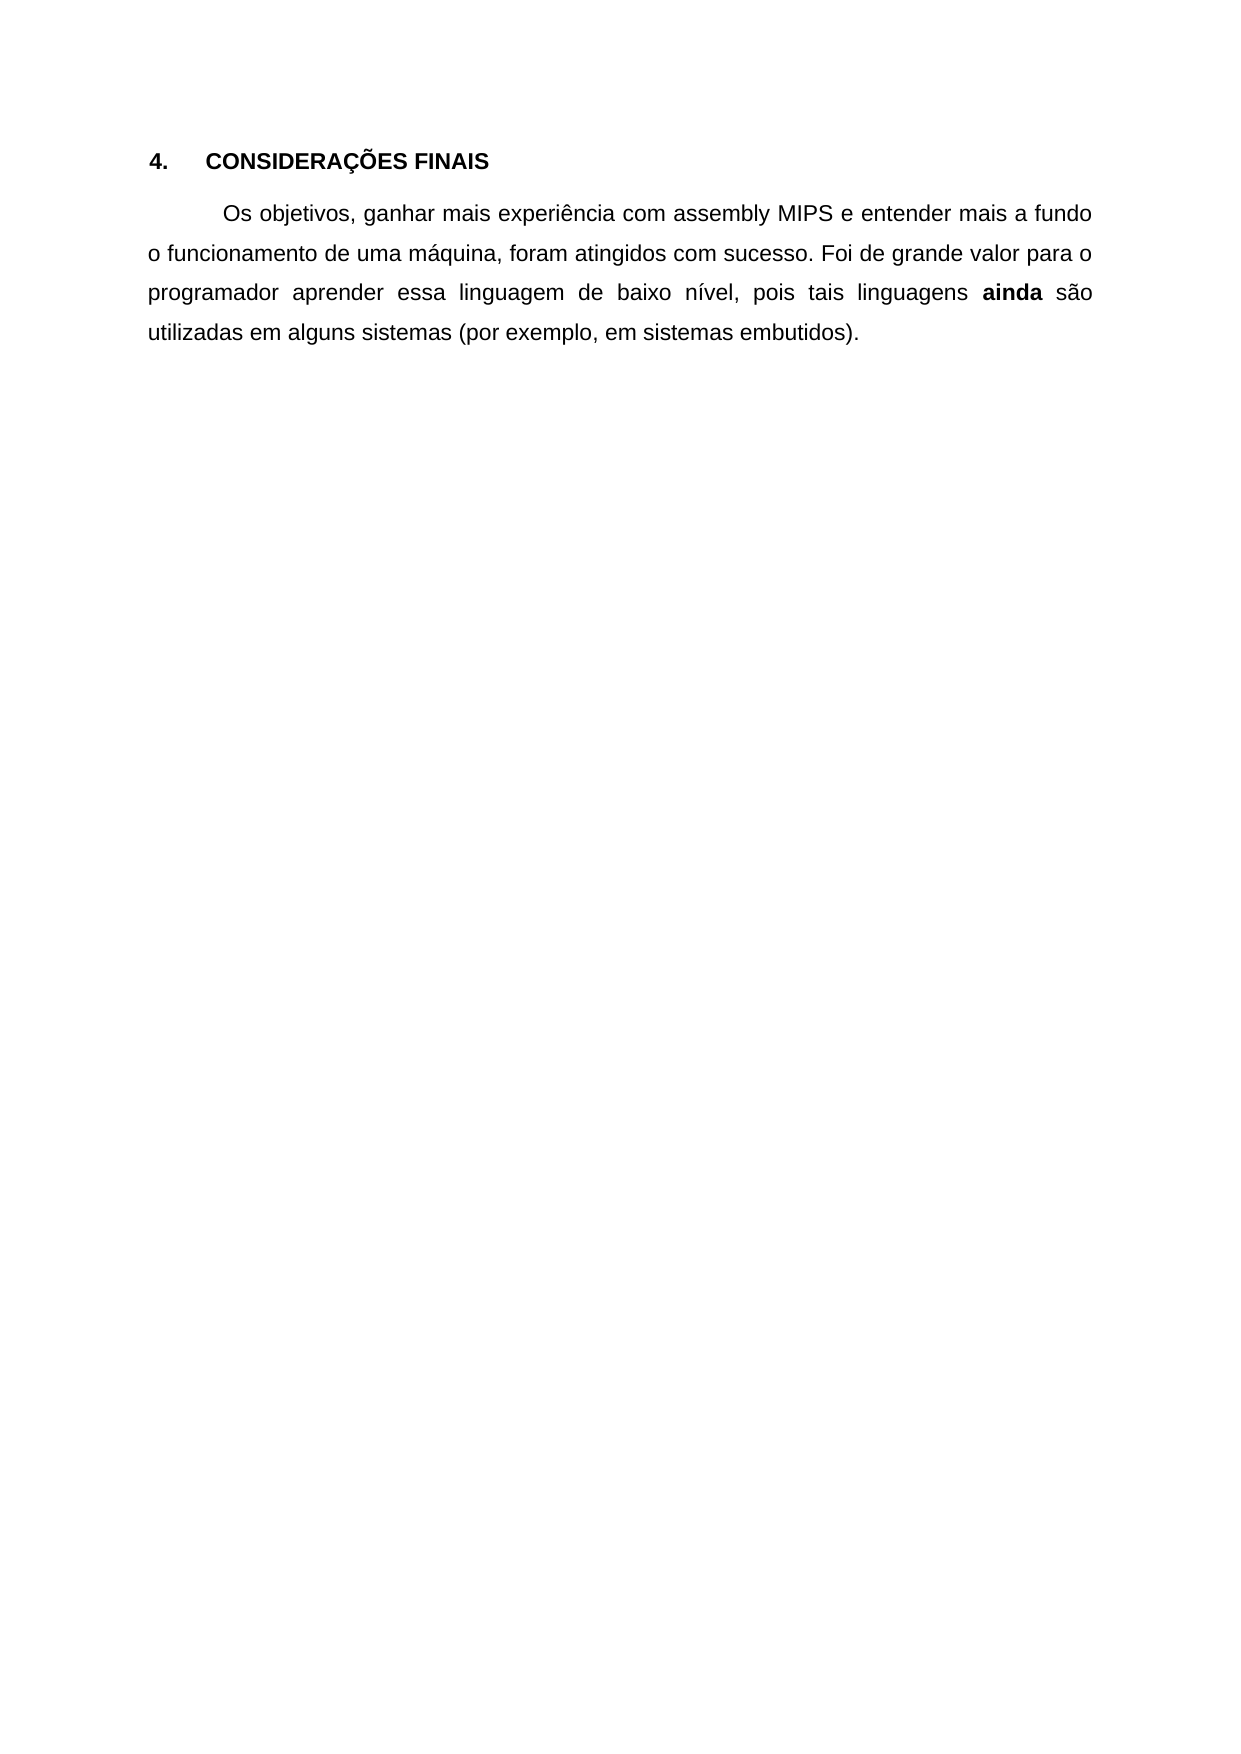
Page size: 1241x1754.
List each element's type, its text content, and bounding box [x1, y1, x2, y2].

subtitle CONSIDERAÇÕES FINAIS [168, 148, 1093, 174]
text Os objetivos, ganhar mais experiência com assembly MIPS e entender mais a fundo o funcionamento de uma máquina, foram atingidos com sucesso. Foi de grande valor para o programador aprender essa linguagem de baixo nível, pois tais linguagens ainda são utilizadas em alguns sistemas (por exemplo, em sistemas embutidos). [148, 200, 1093, 345]
